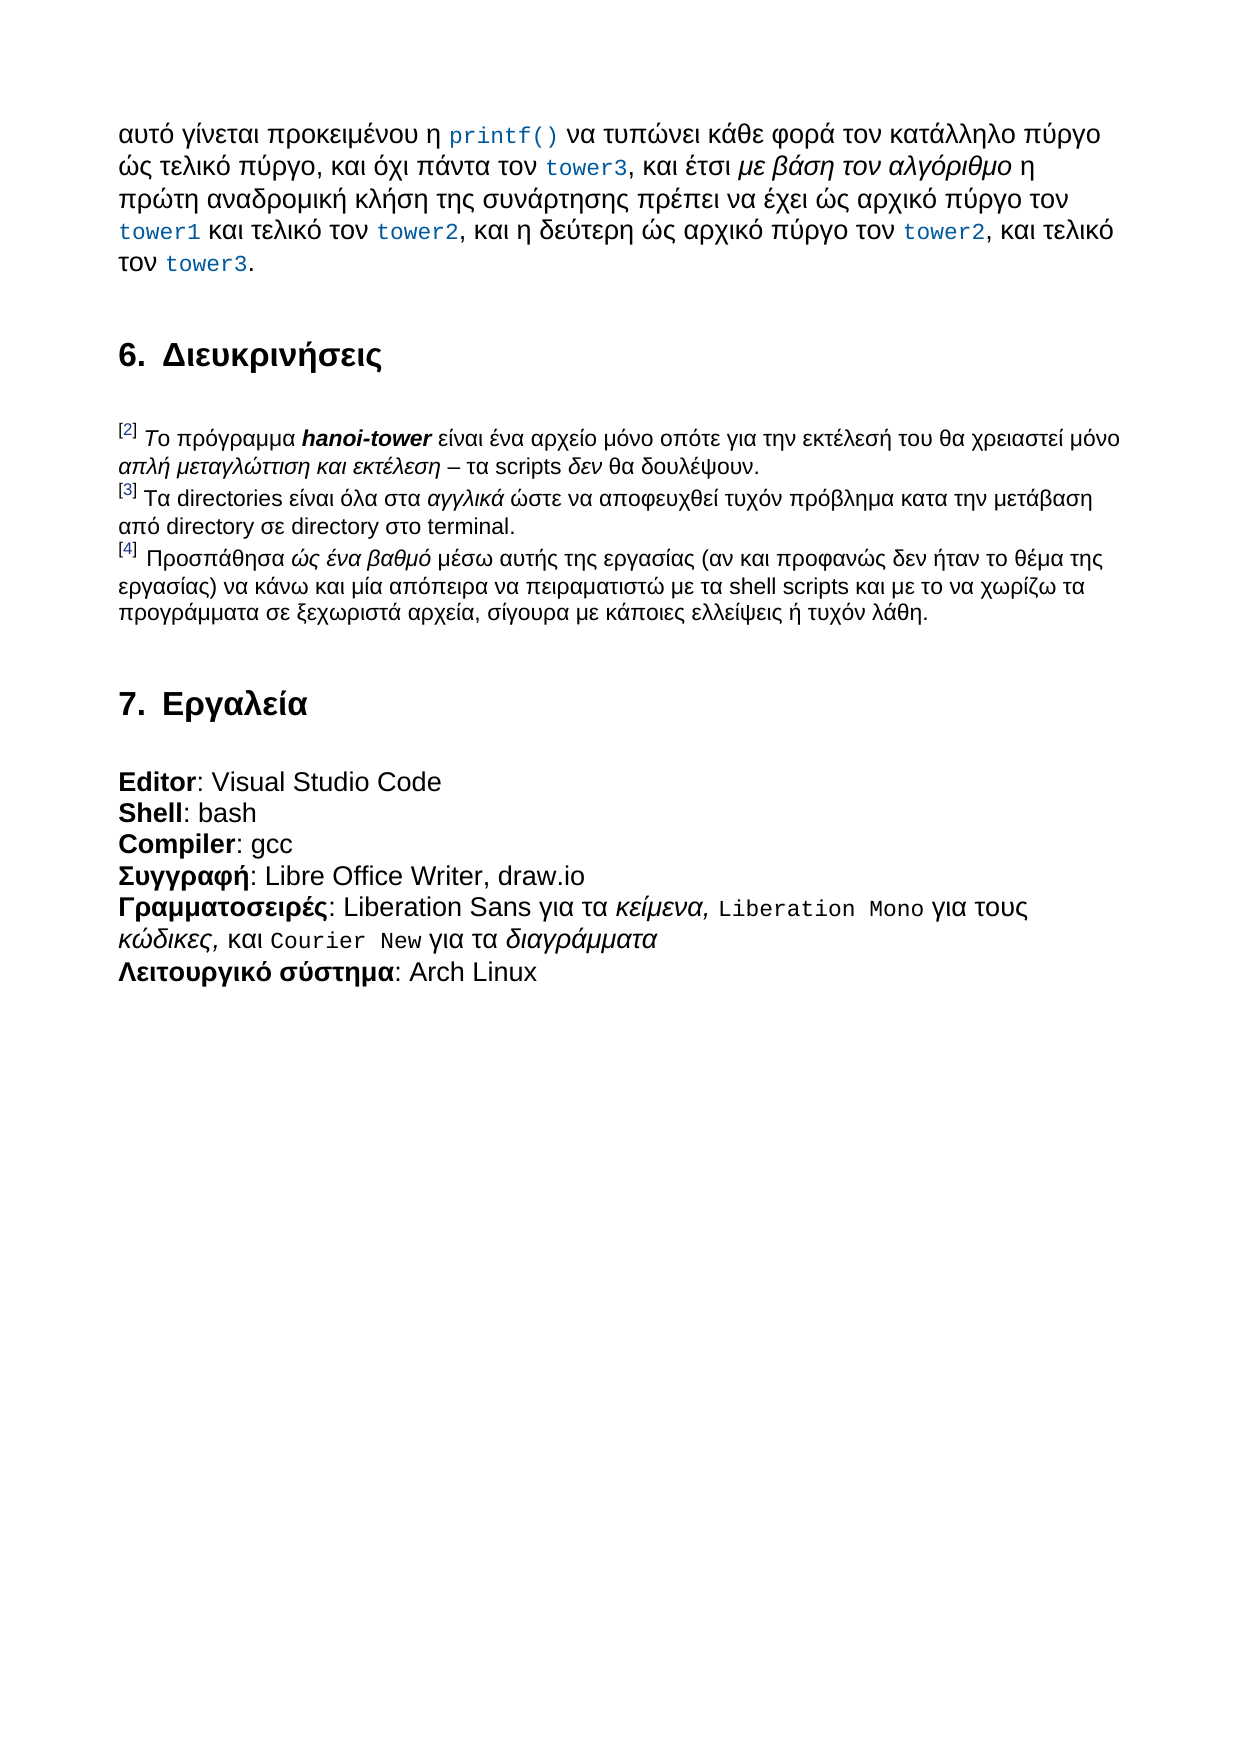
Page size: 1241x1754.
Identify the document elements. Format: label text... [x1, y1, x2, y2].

text αυτό γίνεται προκειμένου η printf() να τυπώνει κάθε φορά τον κατάλληλο πύργο ώς τελικό πύργο, και όχι πάντα τον tower3, και έτσι με βάση τον αλγόριθμο η πρώτη αναδρομική κλήση της συνάρτησης πρέπει να έχει ώς αρχικό πύργο τον tower1 και τελικό τον tower2, και η δεύτερη ώς αρχικό πύργο τον tower2, και τελικό τον tower3. [118, 118, 1122, 278]
text Συγγραφή: Libre Office Writer, draw.io [118, 860, 1122, 891]
subtitle 6. Διευκρινήσεις [118, 335, 1122, 373]
text Shell: bash [118, 797, 1122, 828]
subtitle 7. Εργαλεία [118, 684, 1122, 722]
text [4] Προσπάθησα ώς ένα βαθμό μέσω αυτής της εργασίας (αν και προφανώς δεν ήταν το θέμα της εργασίας) να κάνω και μία απόπειρα να πειραματιστώ με τα shell scripts και με το να χωρίζω τα προγράμματα σε ξεχωριστά αρχεία, σίγουρα με κάποιες ελλείψεις ή τυχόν λάθη. [118, 539, 1122, 625]
text Editor: Visual Studio Code [118, 766, 1122, 797]
text [3] Τα directories είναι όλα στα αγγλικά ώστε να αποφευχθεί τυχόν πρόβλημα κατα την μετάβαση από directory σε directory στο terminal. [118, 479, 1122, 539]
text Γραμματοσειρές: Liberation Sans για τα κείμενα, Liberation Mono για τους κώδικες, και Courier New για τα διαγράμματα [118, 891, 1122, 956]
text Λειτουργικό σύστημα: Arch Linux [118, 956, 1122, 987]
text [2] Το πρόγραμμα hanoi-tower είναι ένα αρχείο μόνο οπότε για την εκτέλεσή του θα χρειαστεί μόνο απλή μεταγλώττιση και εκτέλεση – τα scripts δεν θα δουλέψουν. [118, 419, 1122, 479]
text Compiler: gcc [118, 828, 1122, 860]
